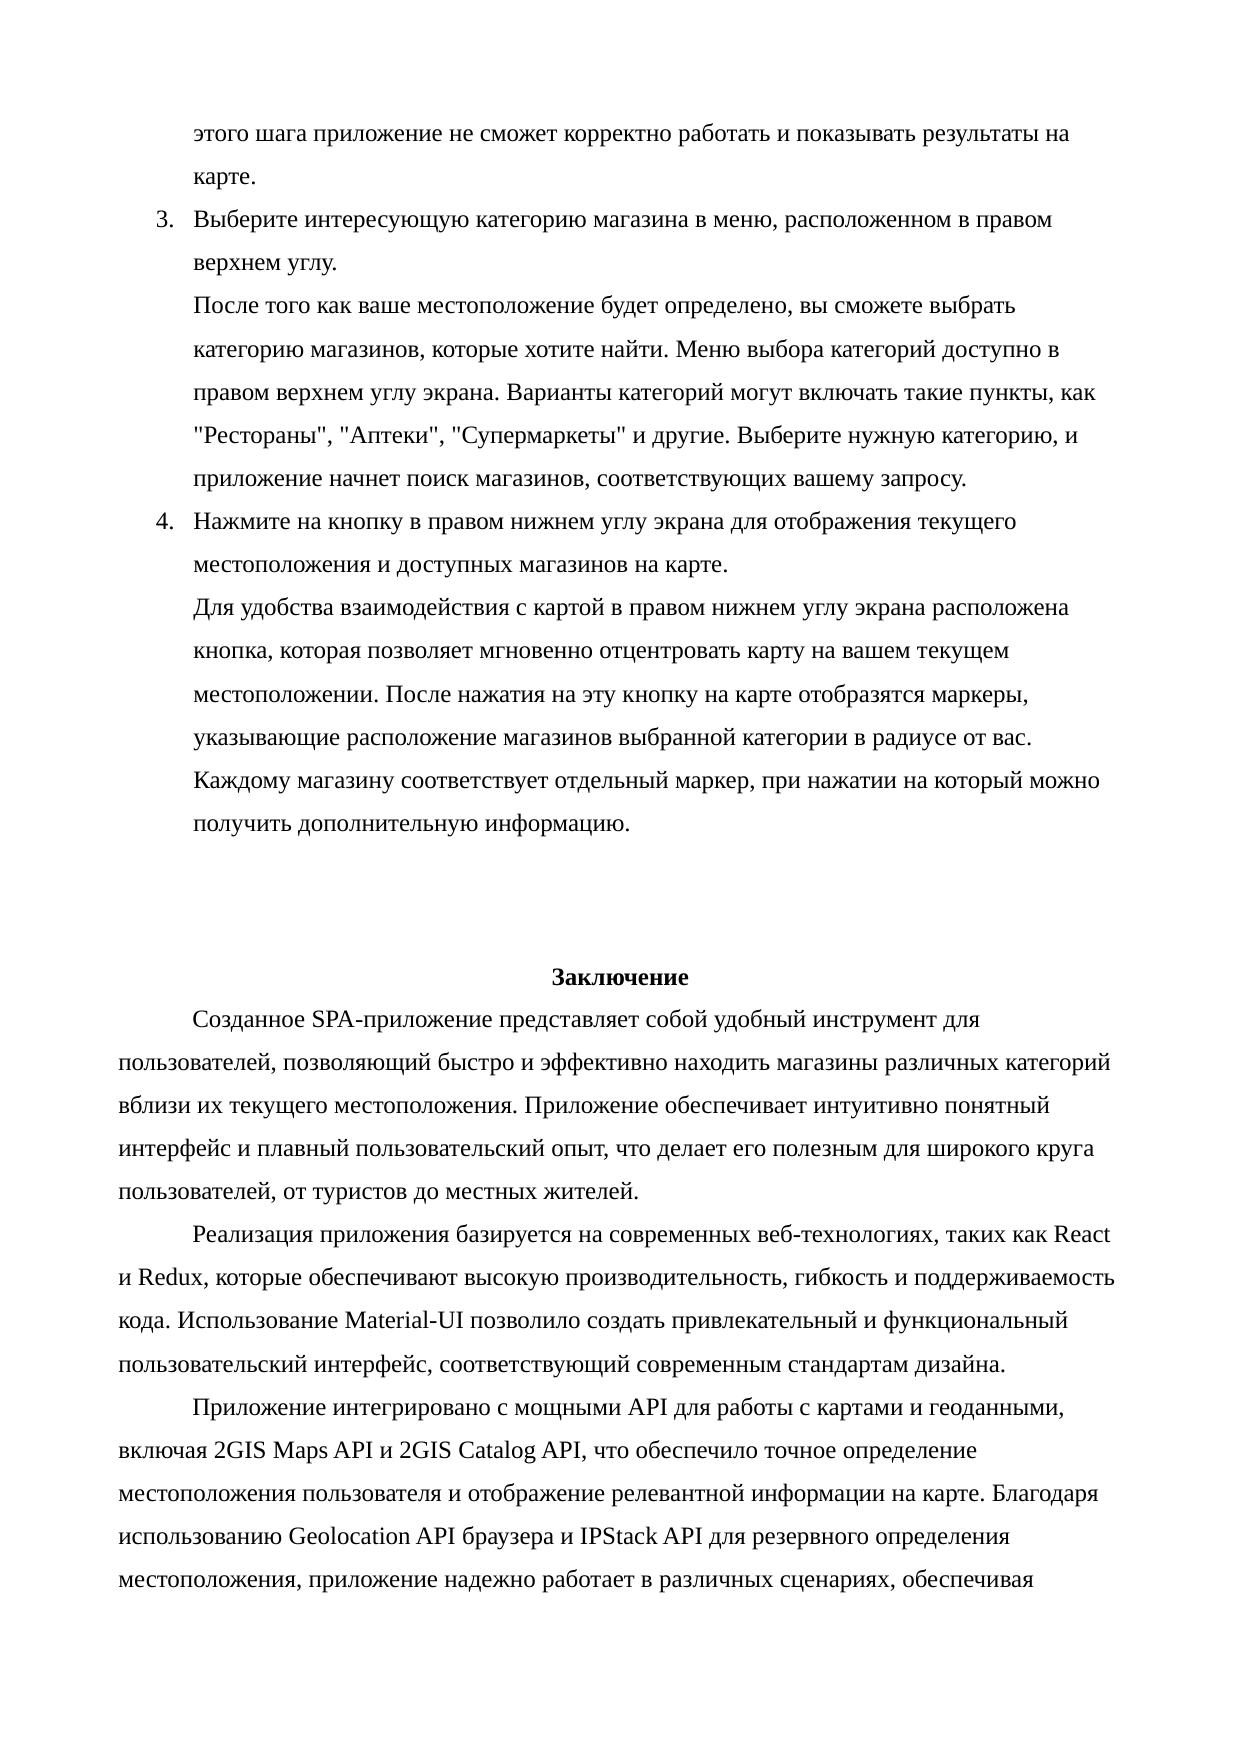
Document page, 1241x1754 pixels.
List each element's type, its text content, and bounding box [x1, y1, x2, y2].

text Реализация приложения базируется на современных веб-технологиях, таких как React и Redux, которые обеспечивают высокую производительность, гибкость и поддерживаемость кода. Использование Material-UI позволило создать привлекательный и функциональный пользовательский интерфейс, соответствующий современным стандартам дизайна. [118, 1219, 1122, 1377]
list После того как ваше местоположение будет определено, вы сможете выбрать категорию магазинов, которые хотите найти. Меню выбора категорий доступно в правом верхнем углу экрана. Варианты категорий могут включать такие пункты, как "Рестораны", "Аптеки", "Супермаркеты" и другие. Выберите нужную категорию, и приложение начнет поиск магазинов, соответствующих вашему запросу. [156, 291, 1122, 492]
text Приложение интегрировано с мощными API для работы с картами и геоданными, включая 2GIS Maps API и 2GIS Catalog API, что обеспечило точное определение местоположения пользователя и отображение релевантной информации на карте. Благодаря использованию Geolocation API браузера и IPStack API для резервного определения местоположения, приложение надежно работает в различных сценариях, обеспечивая [118, 1392, 1122, 1593]
subtitle Заключение [118, 962, 1122, 991]
text Созданное SPA-приложение представляет собой удобный инструмент для пользователей, позволяющий быстро и эффективно находить магазины различных категорий вблизи их текущего местоположения. Приложение обеспечивает интуитивно понятный интерфейс и плавный пользовательский опыт, что делает его полезным для широкого круга пользователей, от туристов до местных жителей. [118, 1004, 1122, 1205]
list этого шага приложение не сможет корректно работать и показывать результаты на карте. [156, 118, 1122, 190]
list Выберите интересующую категорию магазина в меню, расположенном в правом верхнем углу. [156, 204, 1122, 276]
list Нажмите на кнопку в правом нижнем углу экрана для отображения текущего местоположения и доступных магазинов на карте. [156, 506, 1122, 578]
list Для удобства взаимодействия с картой в правом нижнем углу экрана расположена кнопка, которая позволяет мгновенно отцентровать карту на вашем текущем местоположении. После нажатия на эту кнопку на карте отобразятся маркеры, указывающие расположение магазинов выбранной категории в радиусе от вас. Каждому магазину соответствует отдельный маркер, при нажатии на который можно получить дополнительную информацию. [156, 592, 1122, 880]
